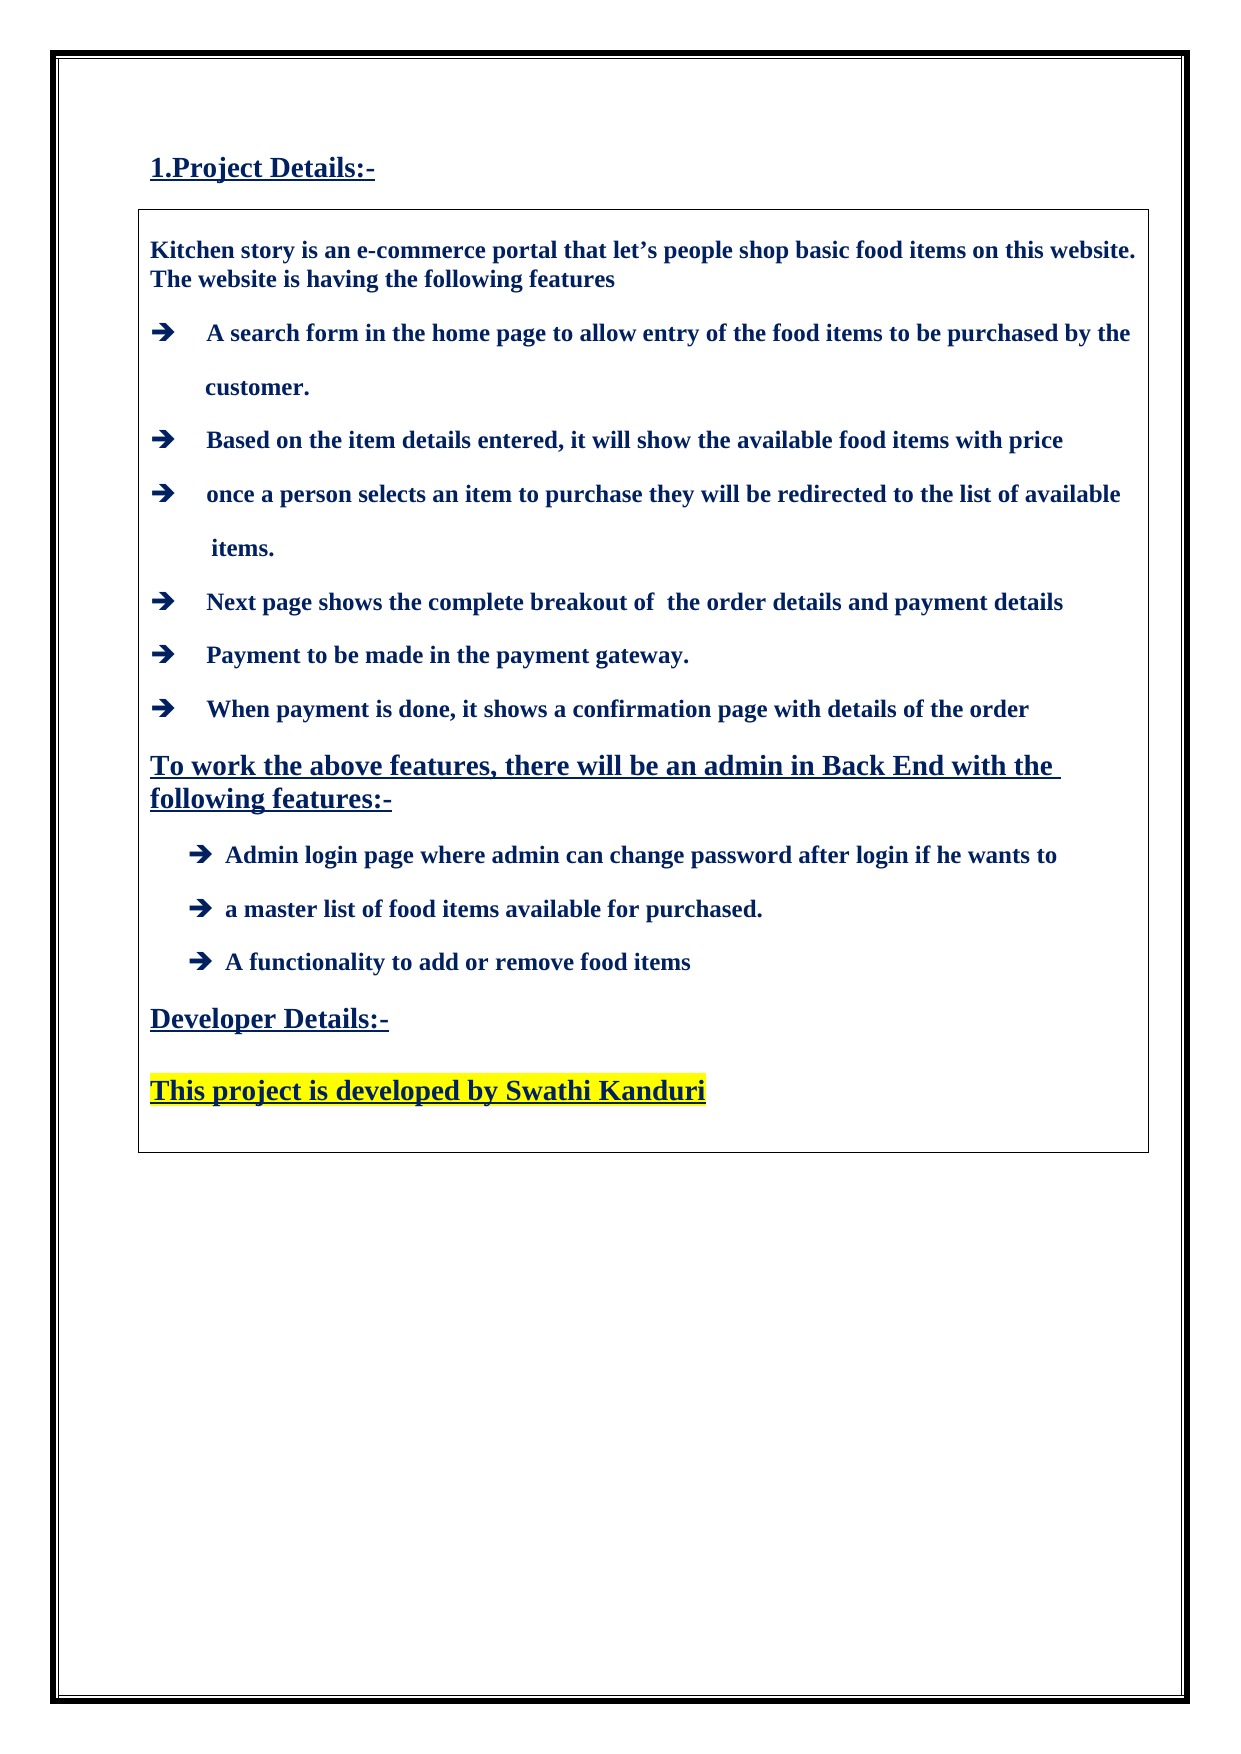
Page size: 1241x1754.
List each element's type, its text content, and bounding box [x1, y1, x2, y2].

text 1.Project Details:- [150, 150, 1137, 183]
table_header Kitchen story is an e-commerce portal that let’s people shop basic food items on this website. The website is having the following features A search form in the home page to allow entry of the food items to be purchased by the customer. Based on the item details entered, it will show the available food items with price once a person selects an item to purchase they will be redirected to the list of available items. Next page shows the complete breakout of the order details and payment details Payment to be made in the payment gateway. When payment is done, it shows a confirmation page with details of the order To work the above features, there will be an admin in Back End with the following features:- Admin login page where admin can change password after login if he wants to a master list of food items available for purchased. A functionality to add or remove food items Developer Details:- This project is developed by Swathi Kanduri [139, 210, 1148, 1152]
